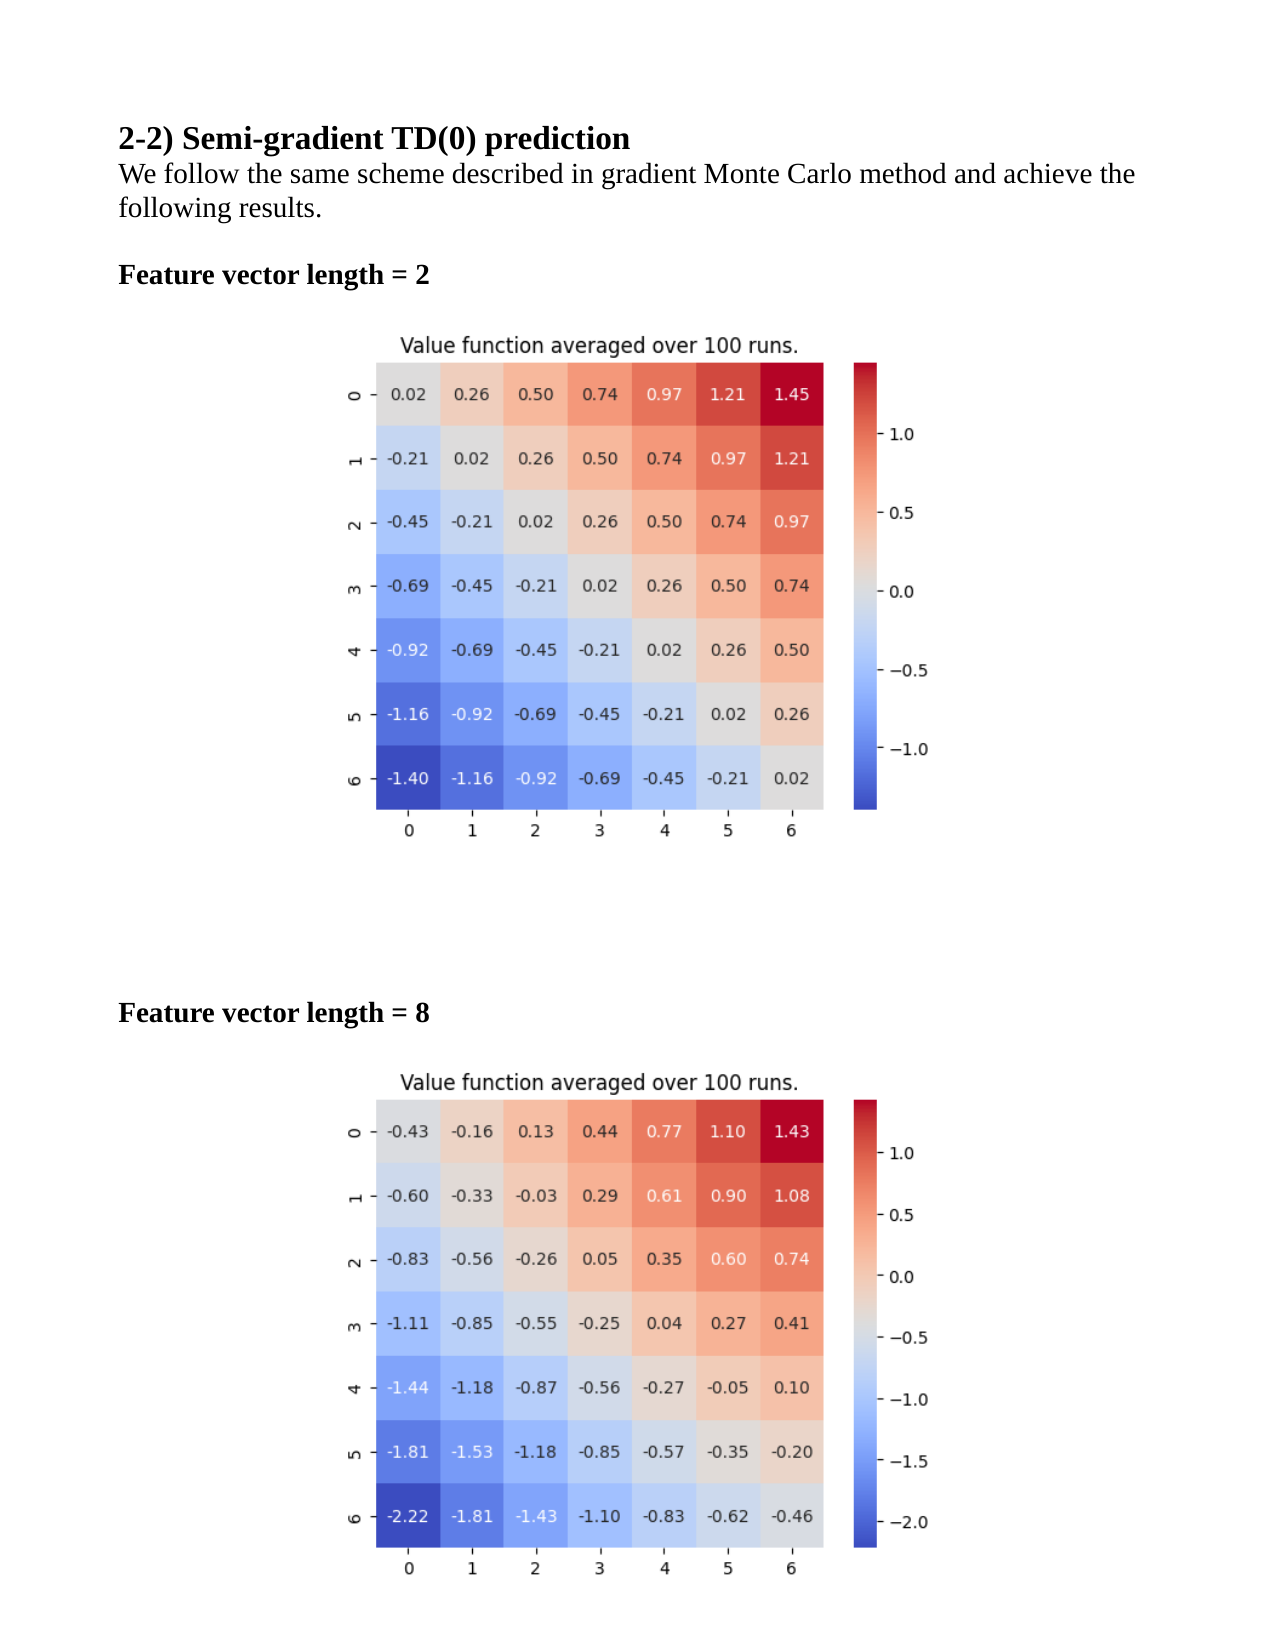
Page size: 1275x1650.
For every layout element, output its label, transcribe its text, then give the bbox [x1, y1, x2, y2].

text Feature vector length = 2 [118, 257, 1157, 291]
text Feature vector length = 8 [118, 995, 1157, 1028]
picture [335, 1062, 940, 1589]
text 2-2) Semi-gradient TD(0) prediction [118, 118, 1157, 156]
picture [335, 324, 940, 851]
text We follow the same scheme described in gradient Monte Carlo method and achieve the following results. [118, 156, 1157, 223]
